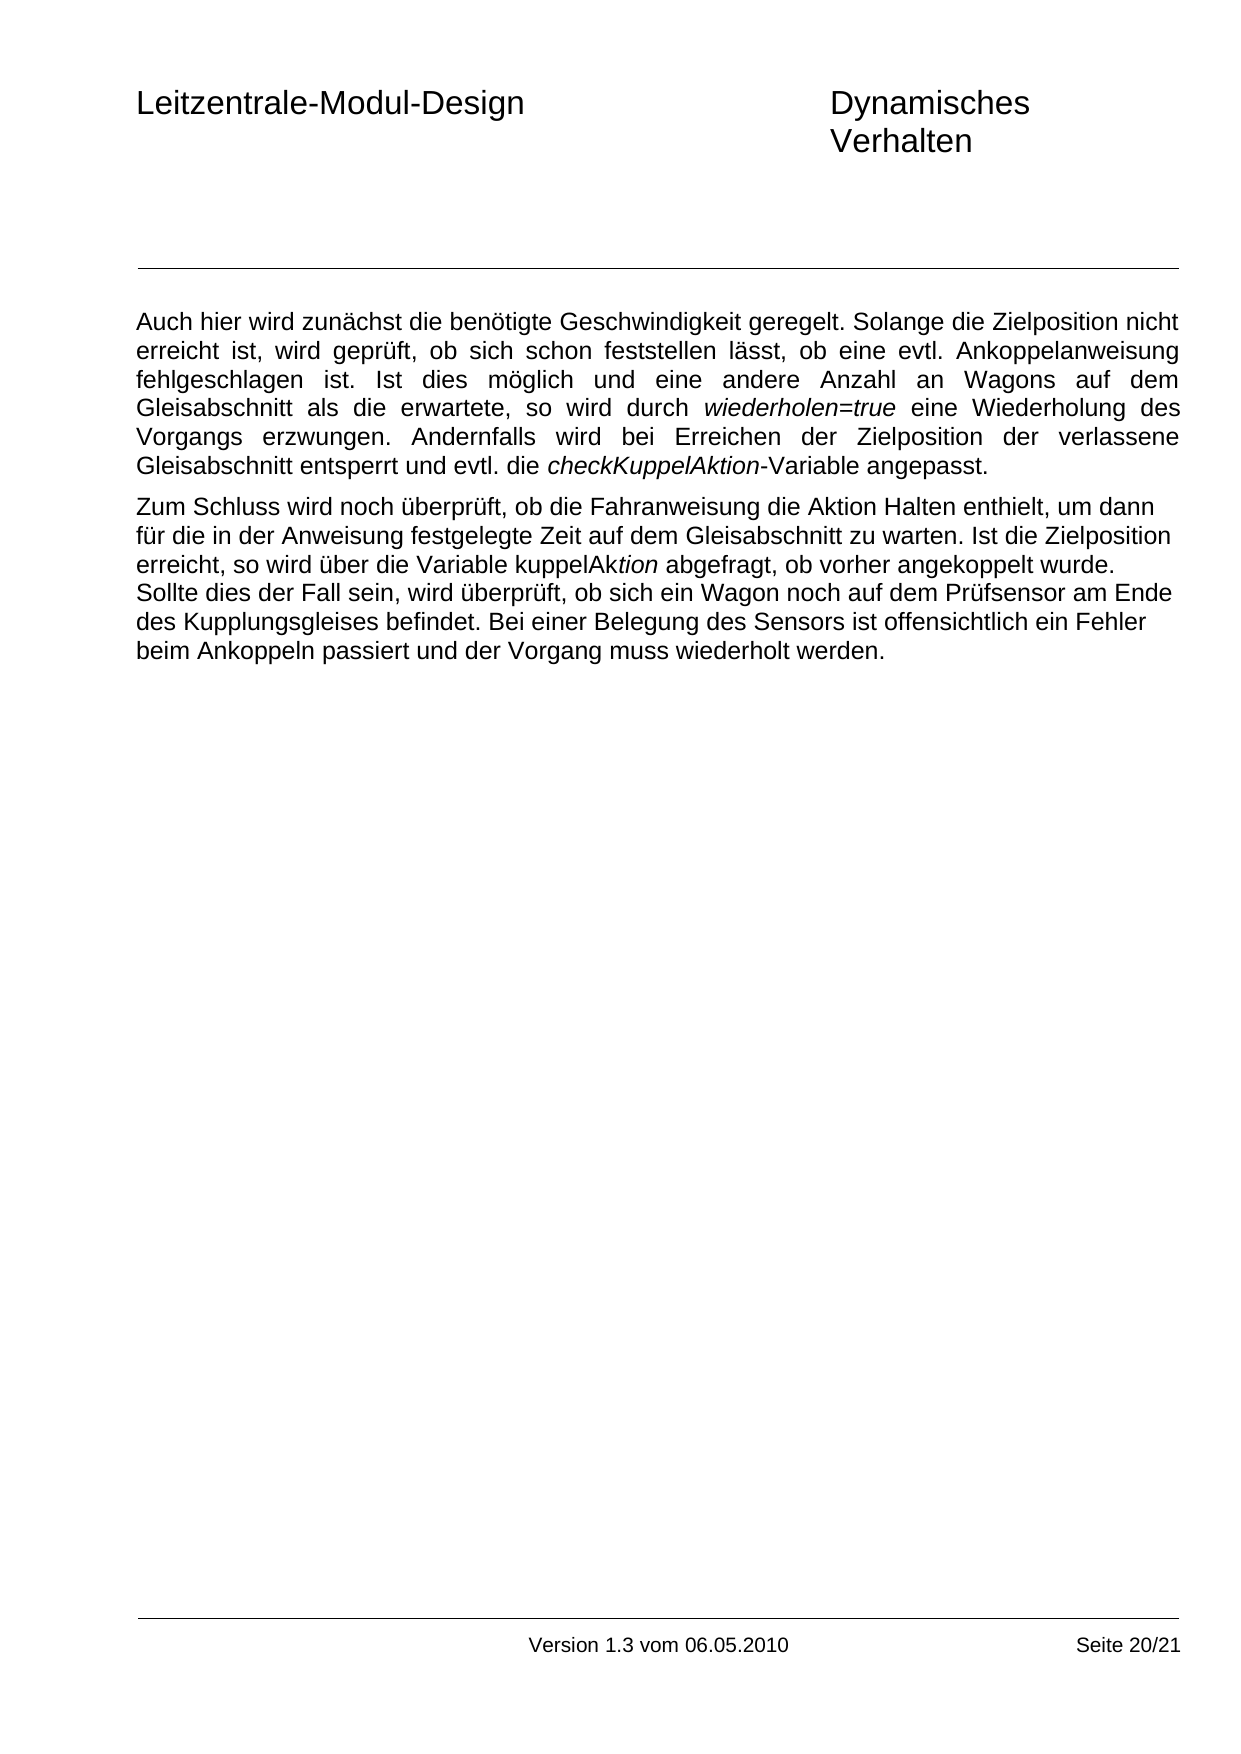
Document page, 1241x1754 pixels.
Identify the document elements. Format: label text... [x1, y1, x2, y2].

text Zum Schluss wird noch überprüft, ob die Fahranweisung die Aktion Halten enthielt, um dann für die in der Anweisung festgelegte Zeit auf dem Gleisabschnitt zu warten. Ist die Zielposition erreicht, so wird über die Variable kuppelAktion abgefragt, ob vorher angekoppelt wurde. Sollte dies der Fall sein, wird überprüft, ob sich ein Wagon noch auf dem Prüfsensor am Ende des Kupplungsgleises befindet. Bei einer Belegung des Sensors ist offensichtlich ein Fehler beim Ankoppeln passiert und der Vorgang muss wiederholt werden. [136, 492, 1181, 664]
text Auch hier wird zunächst die benötigte Geschwindigkeit geregelt. Solange die Zielposition nicht erreicht ist, wird geprüft, ob sich schon feststellen lässt, ob eine evtl. Ankoppelanweisung fehlgeschlagen ist. Ist dies möglich und eine andere Anzahl an Wagons auf dem Gleisabschnitt als die erwartete, so wird durch wiederholen=true eine Wiederholung des Vorgangs erzwungen. Andernfalls wird bei Erreichen der Zielposition der verlassene Gleisabschnitt entsperrt und evtl. die checkKuppelAktion-Variable angepasst. [136, 307, 1181, 479]
